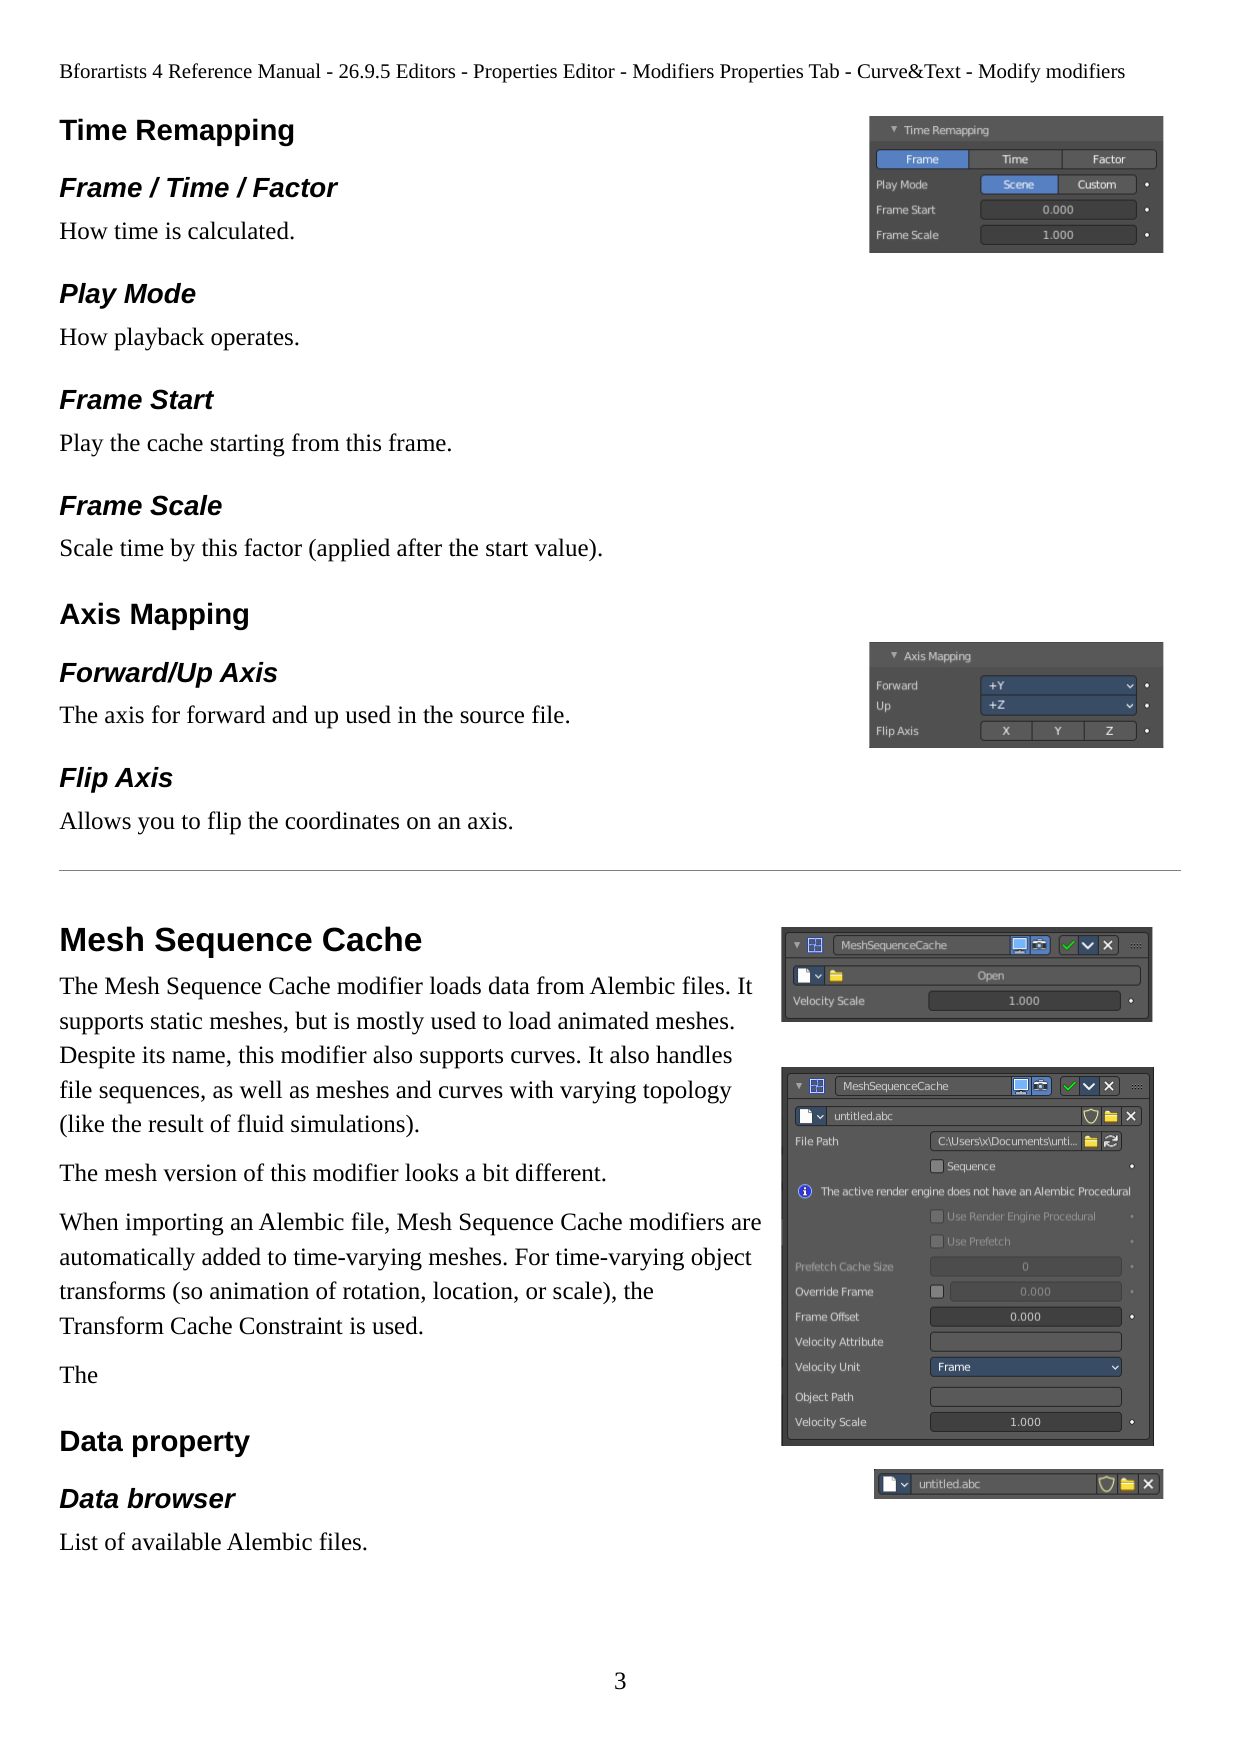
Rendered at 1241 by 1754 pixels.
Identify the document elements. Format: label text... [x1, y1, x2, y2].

text How playback operates. [59, 322, 1181, 350]
picture [869, 642, 1164, 748]
picture [781, 1067, 1154, 1446]
subtitle Play Mode [59, 277, 1181, 309]
subtitle Data browser [59, 1482, 1181, 1514]
subtitle Frame / Time / Factor [59, 171, 869, 203]
subtitle Flip Axis [59, 762, 1181, 794]
text [1164, 216, 1181, 244]
text The axis for forward and up used in the source file. [59, 700, 869, 729]
text The [59, 1360, 781, 1389]
subtitle Frame Start [59, 383, 1181, 415]
subtitle Frame Scale [59, 489, 1181, 521]
subtitle Time Remapping [59, 113, 1181, 146]
subtitle Data property [59, 1424, 1181, 1457]
subtitle Axis Mapping [59, 597, 1181, 631]
subtitle [1164, 656, 1181, 688]
picture [874, 1469, 1164, 1499]
text List of available Alembic files. [59, 1527, 1181, 1556]
subtitle Mesh Sequence Cache [59, 920, 1181, 959]
text When importing an Alembic file, Mesh Sequence Cache modifiers are automatically added to time-varying meshes. For time-varying object transforms (so animation of rotation, location, or scale), the Transform Cache Constraint is used. [59, 1207, 781, 1340]
text Play the cache starting from this frame. [59, 428, 1181, 456]
subtitle Forward/Up Axis [59, 656, 869, 688]
text Allows you to flip the coordinates on an axis. [59, 806, 1181, 835]
picture [781, 927, 1153, 1022]
text The mesh version of this modifier looks a bit different. [59, 1158, 781, 1187]
text How time is calculated. [59, 216, 869, 244]
text Scale time by this factor (applied after the start value). [59, 533, 1181, 562]
subtitle [1164, 171, 1181, 203]
text [1154, 1360, 1181, 1389]
text The Mesh Sequence Cache modifier loads data from Alembic files. It supports static meshes, but is mostly used to load animated meshes. Despite its name, this modifier also supports curves. It also handles file sequences, as well as meshes and curves with varying topology (like the result of fluid simulations). [59, 971, 1181, 1138]
picture [869, 116, 1164, 253]
